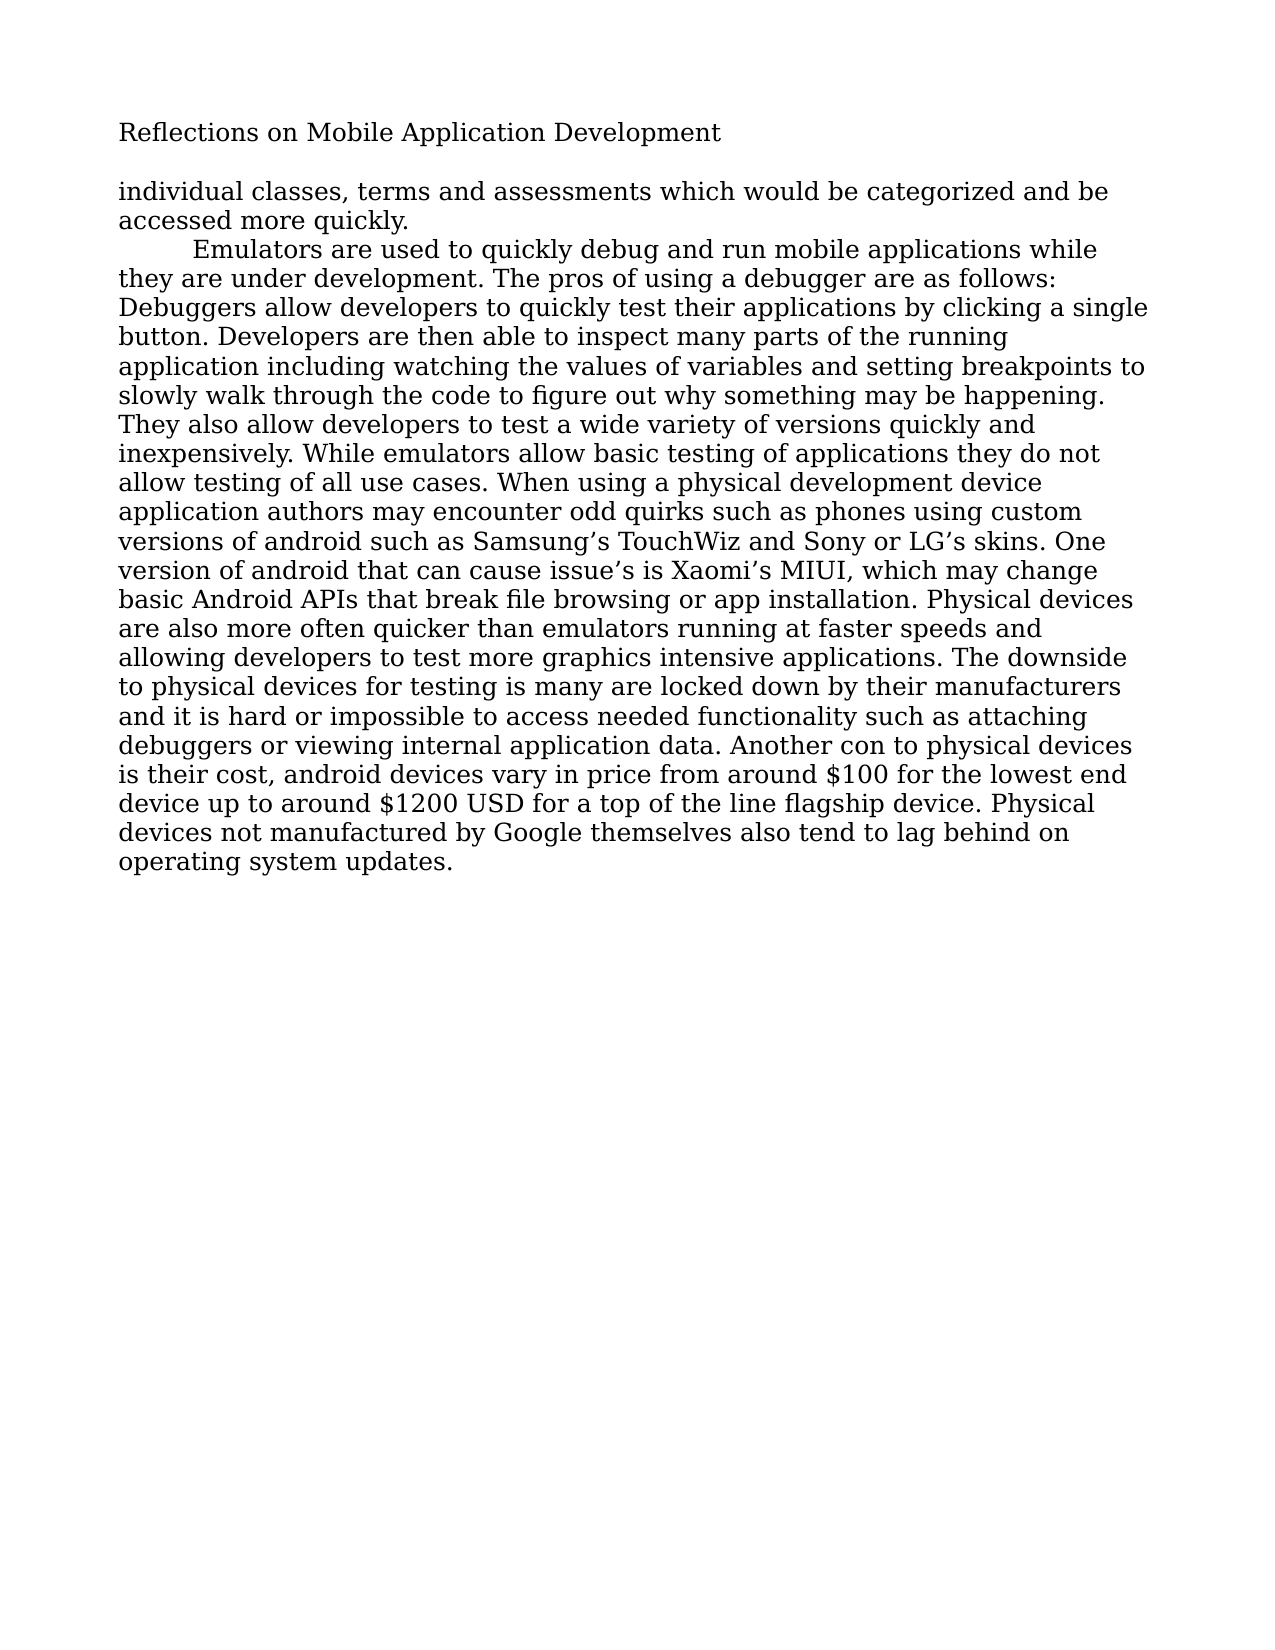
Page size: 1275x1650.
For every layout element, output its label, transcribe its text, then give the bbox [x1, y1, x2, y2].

text Emulators are used to quickly debug and run mobile applications while they are under development. The pros of using a debugger are as follows: Debuggers allow developers to quickly test their applications by clicking a single button. Developers are then able to inspect many parts of the running application including watching the values of variables and setting breakpoints to slowly walk through the code to figure out why something may be happening. They also allow developers to test a wide variety of versions quickly and inexpensively. While emulators allow basic testing of applications they do not allow testing of all use cases. When using a physical development device application authors may encounter odd quirks such as phones using custom versions of android such as Samsung’s TouchWiz and Sony or LG’s skins. One version of android that can cause issue’s is Xaomi’s MIUI, which may change basic Android APIs that break file browsing or app installation. Physical devices are also more often quicker than emulators running at faster speeds and allowing developers to test more graphics intensive applications. The downside to physical devices for testing is many are locked down by their manufacturers and it is hard or impossible to access needed functionality such as attaching debuggers or viewing internal application data. Another con to physical devices is their cost, android devices vary in price from around $100 for the lowest end device up to around $1200 USD for a top of the line flagship device. Physical devices not manufactured by Google themselves also tend to lag behind on operating system updates. [118, 235, 1157, 877]
text individual classes, terms and assessments which would be categorized and be accessed more quickly. [118, 177, 1157, 235]
